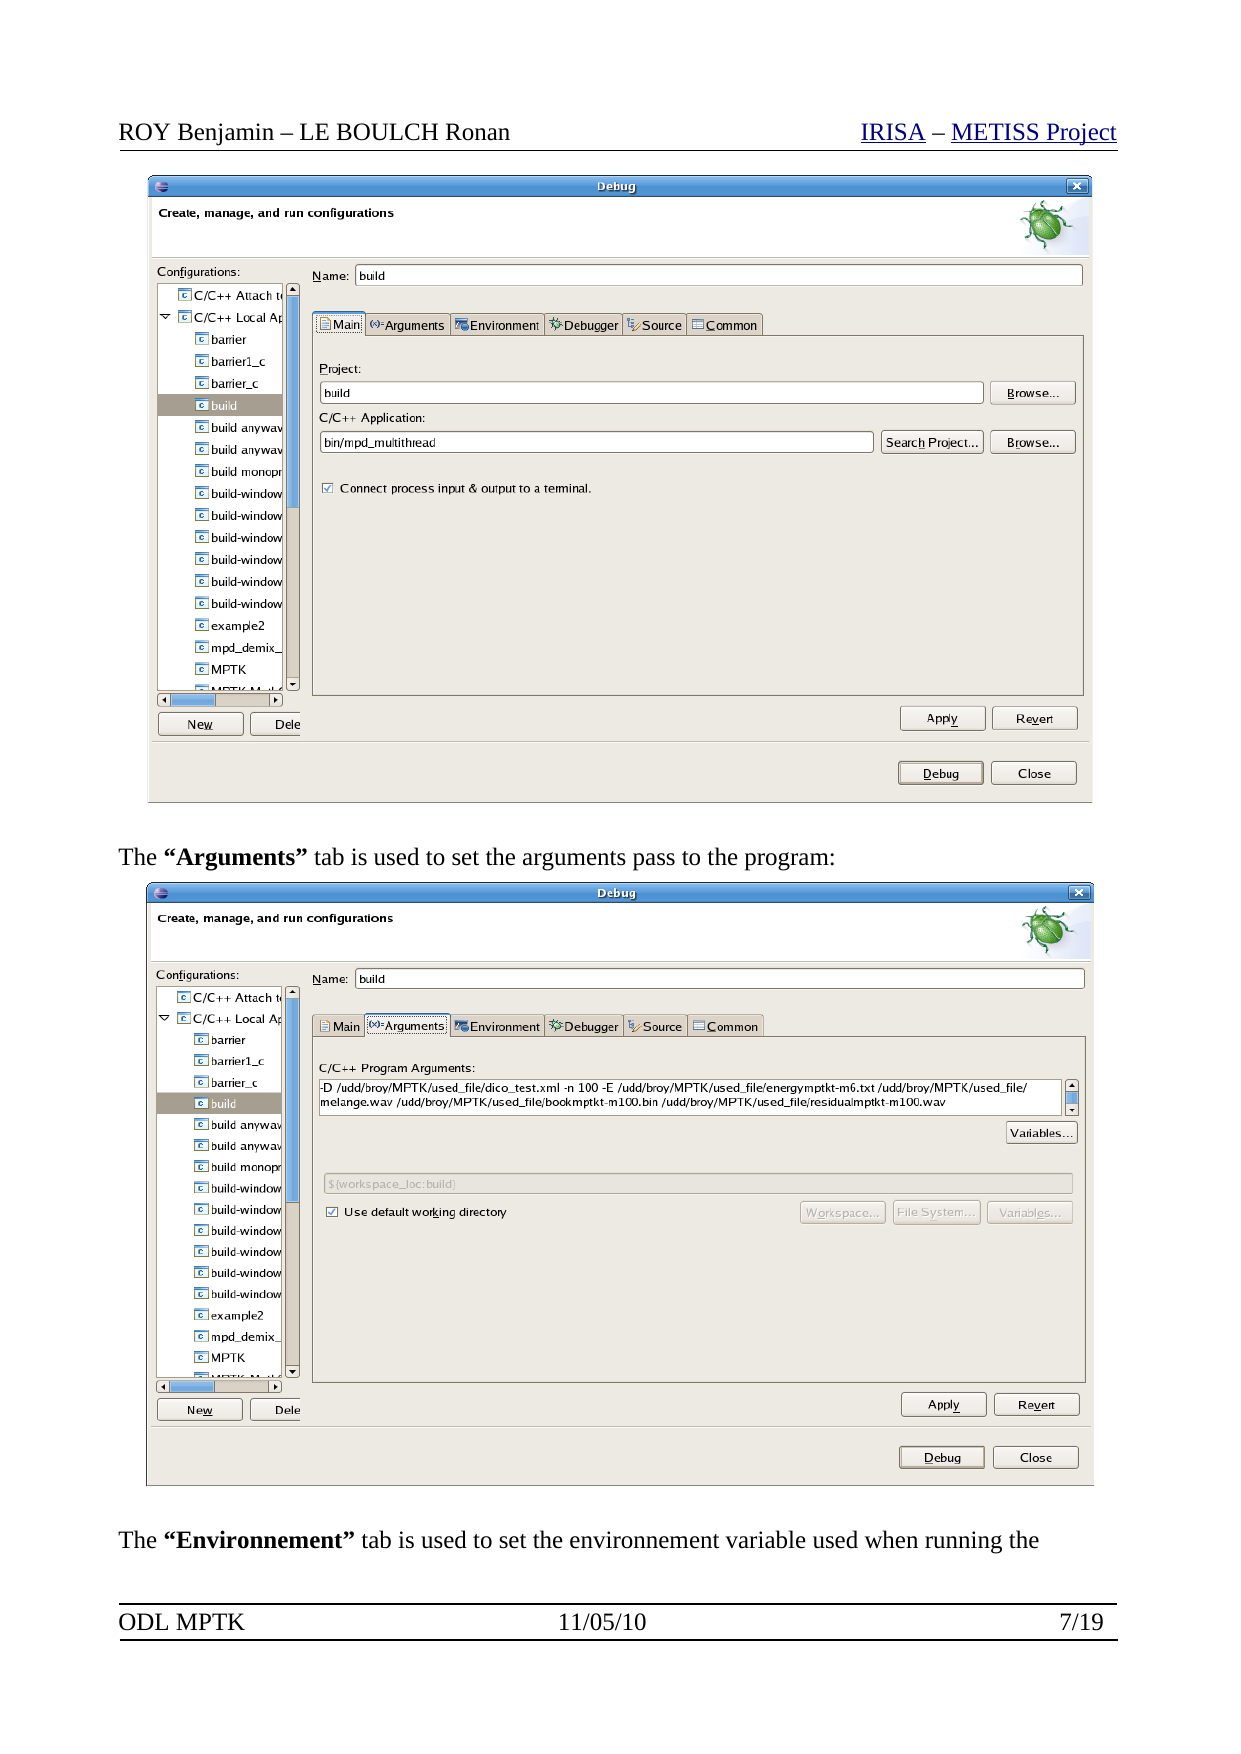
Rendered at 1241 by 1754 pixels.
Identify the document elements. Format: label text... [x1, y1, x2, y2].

text The “Environnement” tab is used to set the environnement variable used when running the [118, 1526, 1122, 1553]
picture [146, 882, 1094, 1486]
text The “Arguments” tab is used to set the arguments pass to the program: [118, 843, 1122, 870]
picture [147, 175, 1093, 803]
